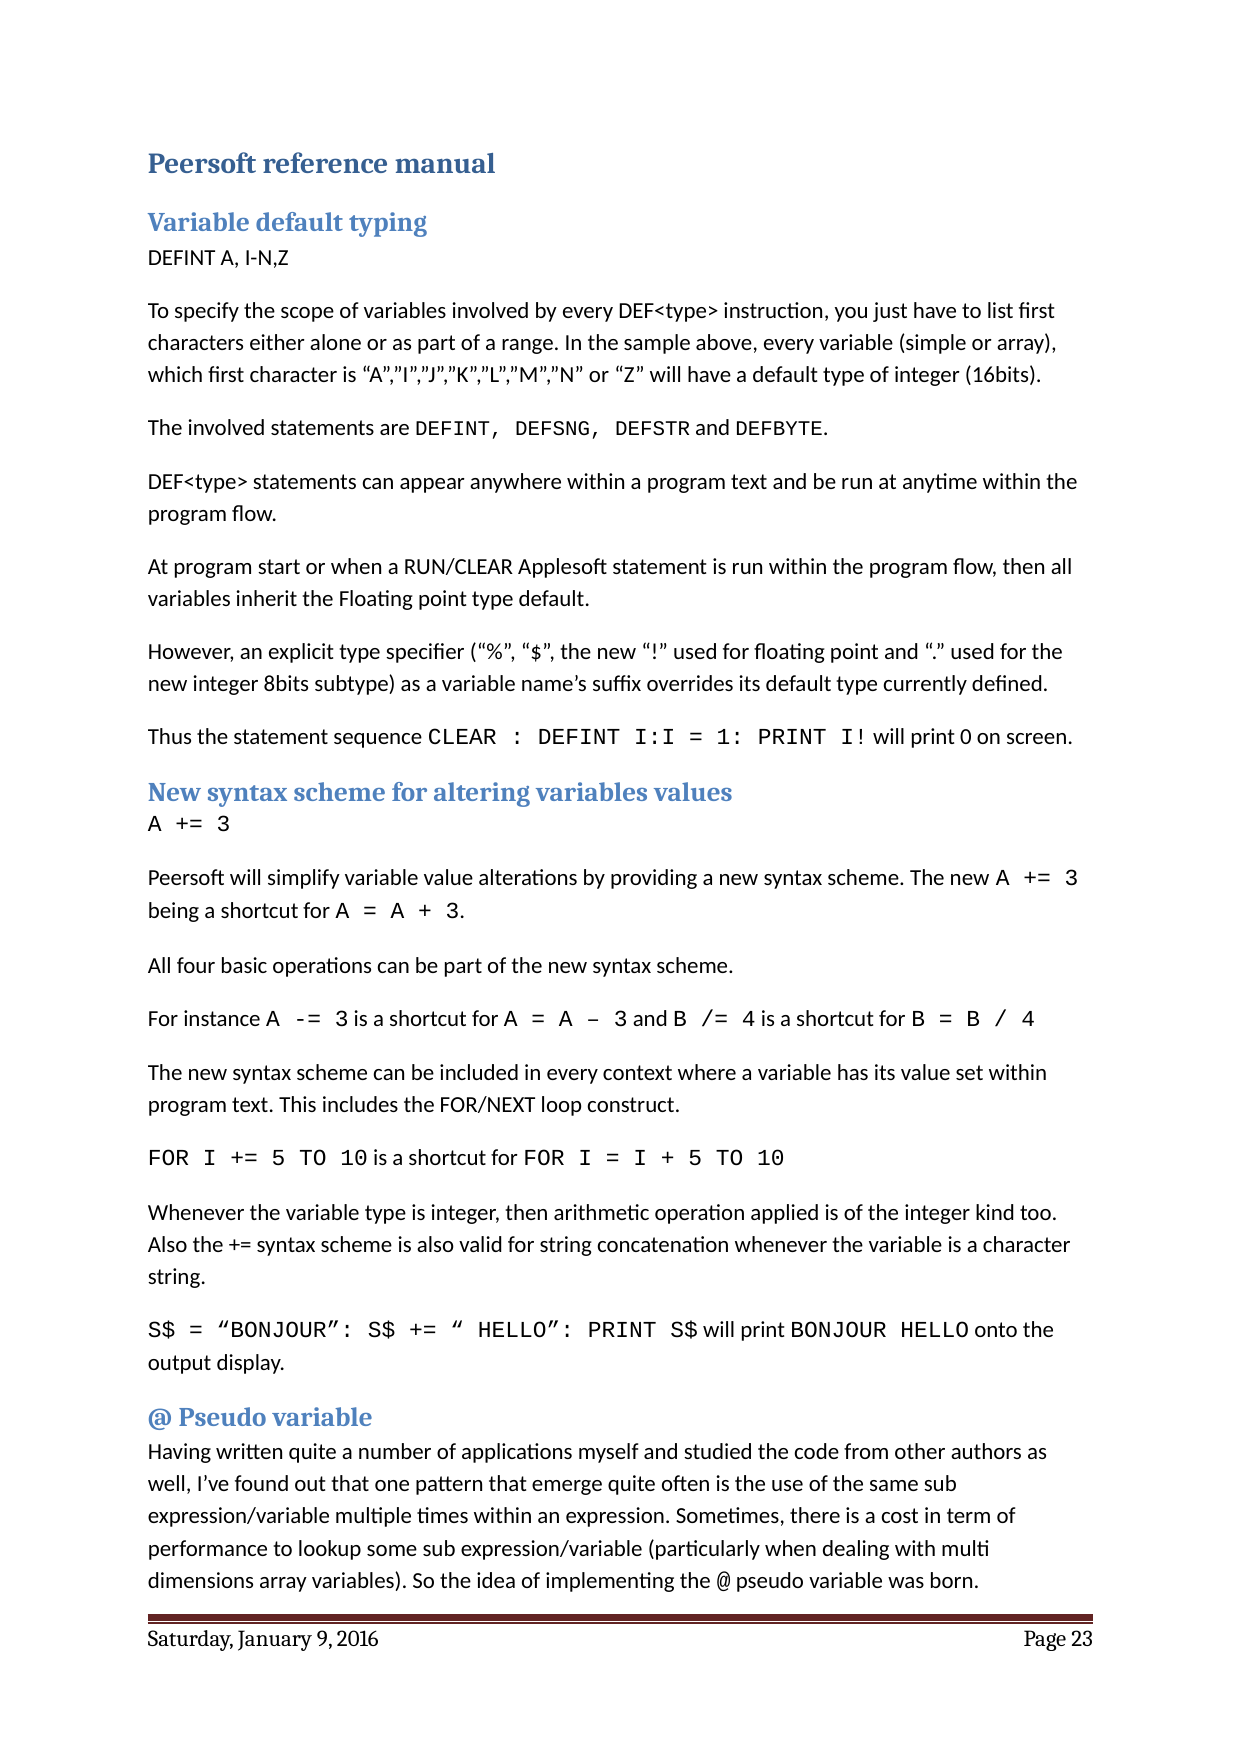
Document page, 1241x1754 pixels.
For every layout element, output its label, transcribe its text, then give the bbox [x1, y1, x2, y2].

subtitle Variable default typing [148, 207, 1093, 238]
text Having written quite a number of applications myself and studied the code from other authors as well, I’ve found out that one pattern that emerge quite often is the use of the same sub expression/variable multiple times within an expression. Sometimes, there is a cost in term of performance to lookup some sub expression/variable (particularly when dealing with multi dimensions array variables). So the idea of implementing the @ pseudo variable was born. [148, 1437, 1093, 1595]
subtitle @ Pseudo variable [148, 1402, 1093, 1433]
text DEF<type> statements can appear anywhere within a program text and be run at anytime within the program flow. [148, 467, 1093, 527]
text The involved statements are DEFINT, DEFSNG, DEFSTR and DEFBYTE. [148, 413, 1093, 442]
text Thus the statement sequence CLEAR : DEFINT I:I = 1: PRINT I! will print 0 on screen. [148, 722, 1093, 752]
text The new syntax scheme can be included in every context where a variable has its value set within program text. This includes the FOR/NEXT loop construct. [148, 1058, 1093, 1118]
text Peersoft will simplify variable value alterations by providing a new syntax scheme. The new A += 3 being a shortcut for A = A + 3. [148, 863, 1093, 926]
text S$ = “BONJOUR”: S$ += “ HELLO”: PRINT S$ will print BONJOUR HELLO onto the output display. [148, 1315, 1093, 1377]
text Whenever the variable type is integer, then arithmetic operation applied is of the integer kind too. Also the += syntax scheme is also valid for string concatenation whenever the variable is a character string. [148, 1198, 1093, 1290]
subtitle Peersoft reference manual [148, 148, 1093, 181]
text However, an explicit type specifier (“%”, “$”, the new “!” used for floating point and “.” used for the new integer 8bits subtype) as a variable name’s suffix overrides its default type currently defined. [148, 637, 1093, 697]
text All four basic operations can be part of the new syntax scheme. [148, 951, 1093, 979]
text For instance A -= 3 is a shortcut for A = A – 3 and B /= 4 is a shortcut for B = B / 4 [148, 1004, 1093, 1033]
text A += 3 [148, 812, 1093, 838]
text FOR I += 5 TO 10 is a shortcut for FOR I = I + 5 TO 10 [148, 1143, 1093, 1173]
subtitle New syntax scheme for altering variables values [148, 777, 1093, 808]
text To specify the scope of variables involved by every DEF<type> instruction, you just have to list first characters either alone or as part of a range. In the sample above, every variable (simple or array), which first character is “A”,”I”,”J”,”K”,”L”,”M”,”N” or “Z” will have a default type of integer (16bits). [148, 296, 1093, 388]
text At program start or when a RUN/CLEAR Applesoft statement is run within the program flow, then all variables inherit the Floating point type default. [148, 552, 1093, 612]
text DEFINT A, I-N,Z [148, 243, 1093, 271]
